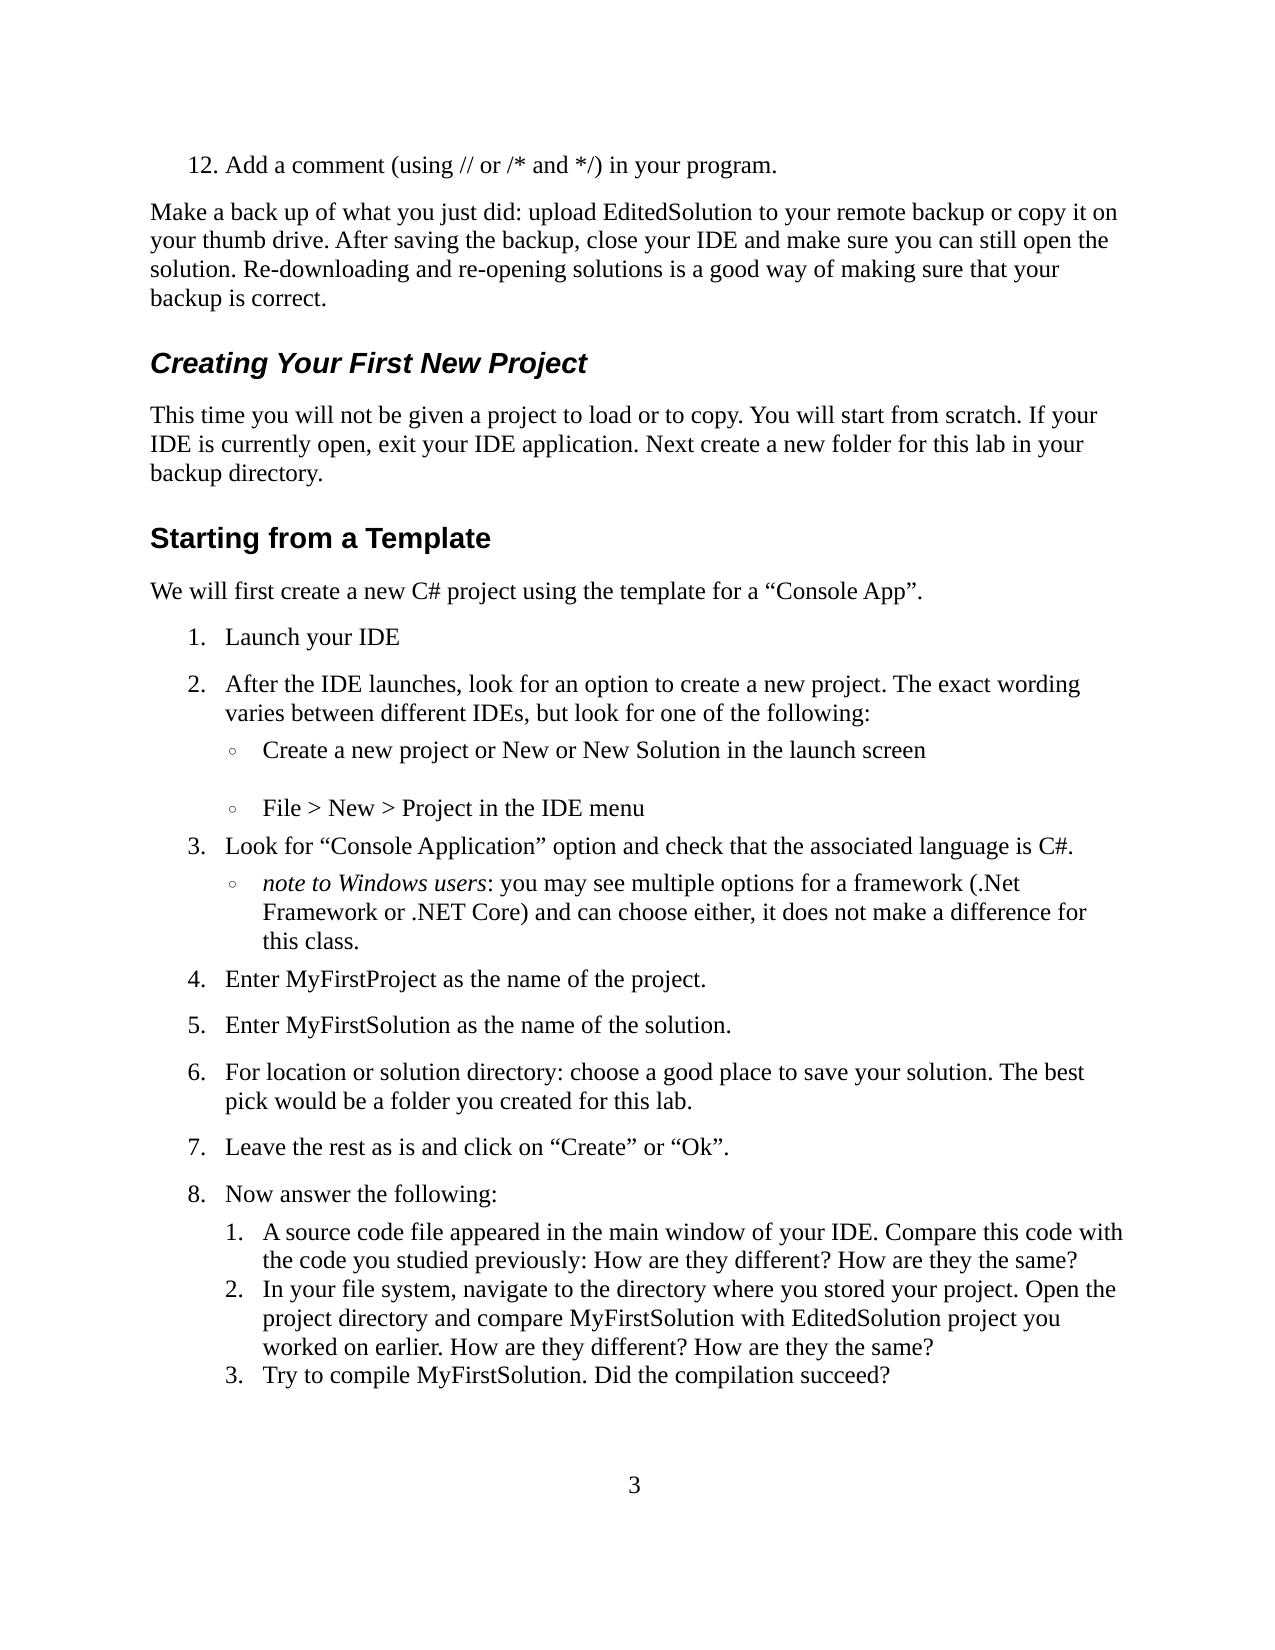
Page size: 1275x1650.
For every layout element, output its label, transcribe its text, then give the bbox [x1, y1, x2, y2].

text We will first create a new C# project using the template for a “Console App”. [150, 576, 1125, 604]
list Now answer the following: [187, 1179, 1125, 1208]
text This time you will not be given a project to load or to copy. You will start from scratch. If your IDE is currently open, exit your IDE application. Next create a new folder for this lab in your backup directory. [150, 401, 1125, 487]
list Try to compile MyFirstSolution. Did the compilation succeed? [225, 1361, 1125, 1389]
list In your file system, navigate to the directory where you stored your project. Open the project directory and compare MyFirstSolution with EditedSolution project you worked on earlier. How are they different? How are they the same? [225, 1274, 1125, 1361]
list A source code file appeared in the main window of your IDE. Compare this code with the code you studied previously: How are they different? How are they the same? [225, 1217, 1125, 1274]
list Enter MyFirstProject as the name of the project. [187, 964, 1125, 992]
list note to Windows users: you may see multiple options for a framework (.Net Framework or .NET Core) and can choose either, it does not make a difference for this class. [225, 868, 1125, 955]
list For location or solution directory: choose a good place to save your solution. The best pick would be a folder you created for this lab. [187, 1057, 1125, 1114]
list After the IDE launches, look for an option to create a new project. The exact wording varies between different IDEs, but look for one of the following: [187, 669, 1125, 727]
list Create a new project or New or New Solution in the launch screen [225, 736, 1125, 793]
list Look for “Console Application” option and check that the associated language is C#. [187, 831, 1125, 859]
list Enter MyFirstSolution as the name of the solution. [187, 1010, 1125, 1039]
subtitle Starting from a Template [150, 521, 1125, 554]
text Make a back up of what you just did: upload EditedSolution to your remote backup or copy it on your thumb drive. After saving the backup, close your IDE and make sure you can still open the solution. Re-downloading and re-opening solutions is a good way of making sure that your backup is correct. [150, 197, 1125, 312]
list Add a comment (using // or /* and */) in your program. [187, 150, 1125, 179]
list Leave the rest as is and click on “Create” or “Ok”. [187, 1132, 1125, 1161]
list Launch your IDE [187, 622, 1125, 651]
list File > New > Project in the IDE menu [225, 793, 1125, 822]
subtitle Creating Your First New Project [150, 346, 1125, 379]
